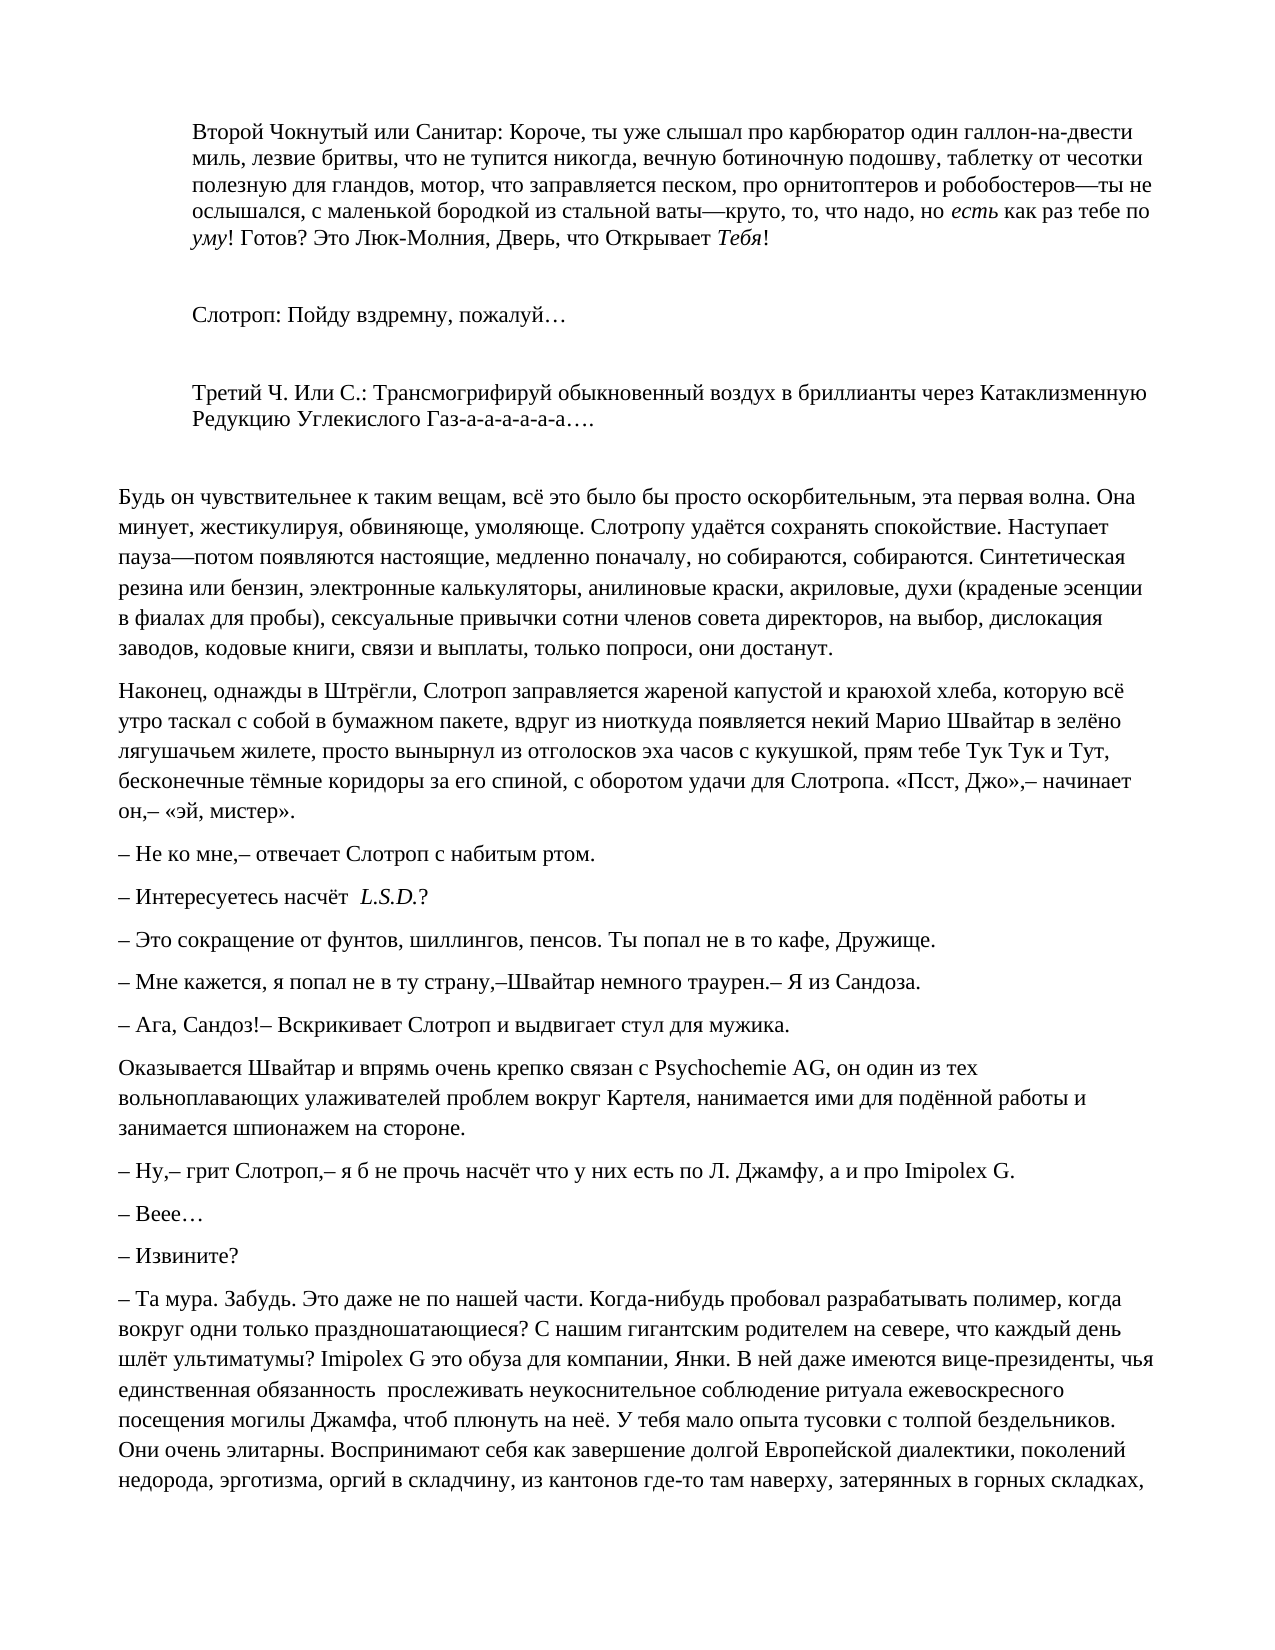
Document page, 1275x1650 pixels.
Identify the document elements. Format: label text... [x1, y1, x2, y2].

text – Веее… [118, 1200, 1157, 1226]
text Будь он чувствительнее к таким вещам, всё это было бы просто оскорбительным, эта первая волна. Она минует, жестикулируя, обвиняюще, умоляюще. Слотропу удаётся сохранять спокойствие. Наступает пауза—потом появляются настоящие, медленно поначалу, но собираются, собираются. Синтетическая резина или бензин, электронные калькуляторы, анилиновые краски, акриловые, духи (краденые эсенции в фиалах для пробы), сексуальные привычки сотни членов совета директоров, на выбор, дислокация заводов, кодовые книги, связи и выплаты, только попроси, они достанут. [118, 483, 1157, 660]
text – Мне кажется, я попал не в ту страну,–Швайтар немного траурен.– Я из Сандоза. [118, 968, 1157, 995]
text – Та мура. Забудь. Это даже не по нашей части. Когда-нибудь пробовал разрабатывать полимер, когда вокруг одни только праздношатающиеся? С нашим гигантским родителем на севере, что каждый день шлёт ультиматумы? Imipolex G это обуза для компании, Янки. В ней даже имеются вице-президенты, чья единственная обязанность прослеживать неукоснительное соблюдение ритуала ежевоскресного посещения могилы Джамфа, чтоб плюнуть на неё. У тебя мало опыта тусовки с толпой бездельников. Они очень элитарны. Воспринимают себя как завершение долгой Европейской диалектики, поколений недорода, эрготизма, оргий в складчину, из кантонов где-то там наверху, затерянных в горных складках, [118, 1285, 1157, 1493]
text Наконец, однажды в Штрёгли, Слотроп заправляется жареной капустой и краюхой хлеба, которую всё утро таскал с собой в бумажном пакете, вдруг из ниоткуда появляется некий Марио Швайтар в зелёно лягушачьем жилете, просто вынырнул из отголосков эха часов с кукушкой, прям тебе Тук Тук и Тут, бесконечные тёмные коридоры за его спиной, с оборотом удачи для Слотропа. «Псст, Джо»,– начинает он,– «эй, мистер». [118, 677, 1157, 824]
text – Это сокращение от фунтов, шиллингов, пенсов. Ты попал не в то кафе, Дружище. [118, 926, 1157, 952]
text – Ага, Сандоз!– Вскрикивает Слотроп и выдвигает стул для мужика. [118, 1011, 1157, 1037]
text – Интересуетесь насчёт L.S.D.? [118, 883, 1157, 909]
text – Ну,– грит Слотроп,– я б не прочь насчёт что у них есть по Л. Джамфу, а и про Imipolex G. [118, 1157, 1157, 1183]
text – Извините? [118, 1242, 1157, 1269]
text Второй Чокнутый или Санитар: Короче, ты уже слышал про карбюратор один галлон-на-двести миль, лезвие бритвы, что не тупится никогда, вечную ботиночную подошву, таблетку от чесотки полезную для гландов, мотор, что заправляется песком, про орнитоптеров и робобостеров—ты не ослышался, с маленькой бородкой из стальной ваты—круто, то, что надо, но есть как раз тебе по уму! Готов? Это Люк-Молния, Дверь, что Открывает Тебя! [192, 118, 1157, 250]
text Оказывается Швайтар и впрямь очень крепко связан с Psychochemie AG, он один из тех вольноплавающих улаживателей проблем вокруг Картеля, нанимается ими для подённой работы и занимается шпионажем на стороне. [118, 1054, 1157, 1141]
text Слотроп: Пойду вздремну, пожалуй… [192, 301, 1157, 328]
text Третий Ч. Или С.: Трансмогрифируй обыкновенный воздух в бриллианты через Катаклизменную Редукцию Углекислого Газ-а-а-а-а-а-а…. [192, 379, 1157, 432]
text – Не ко мне,– отвечает Слотроп с набитым ртом. [118, 840, 1157, 867]
